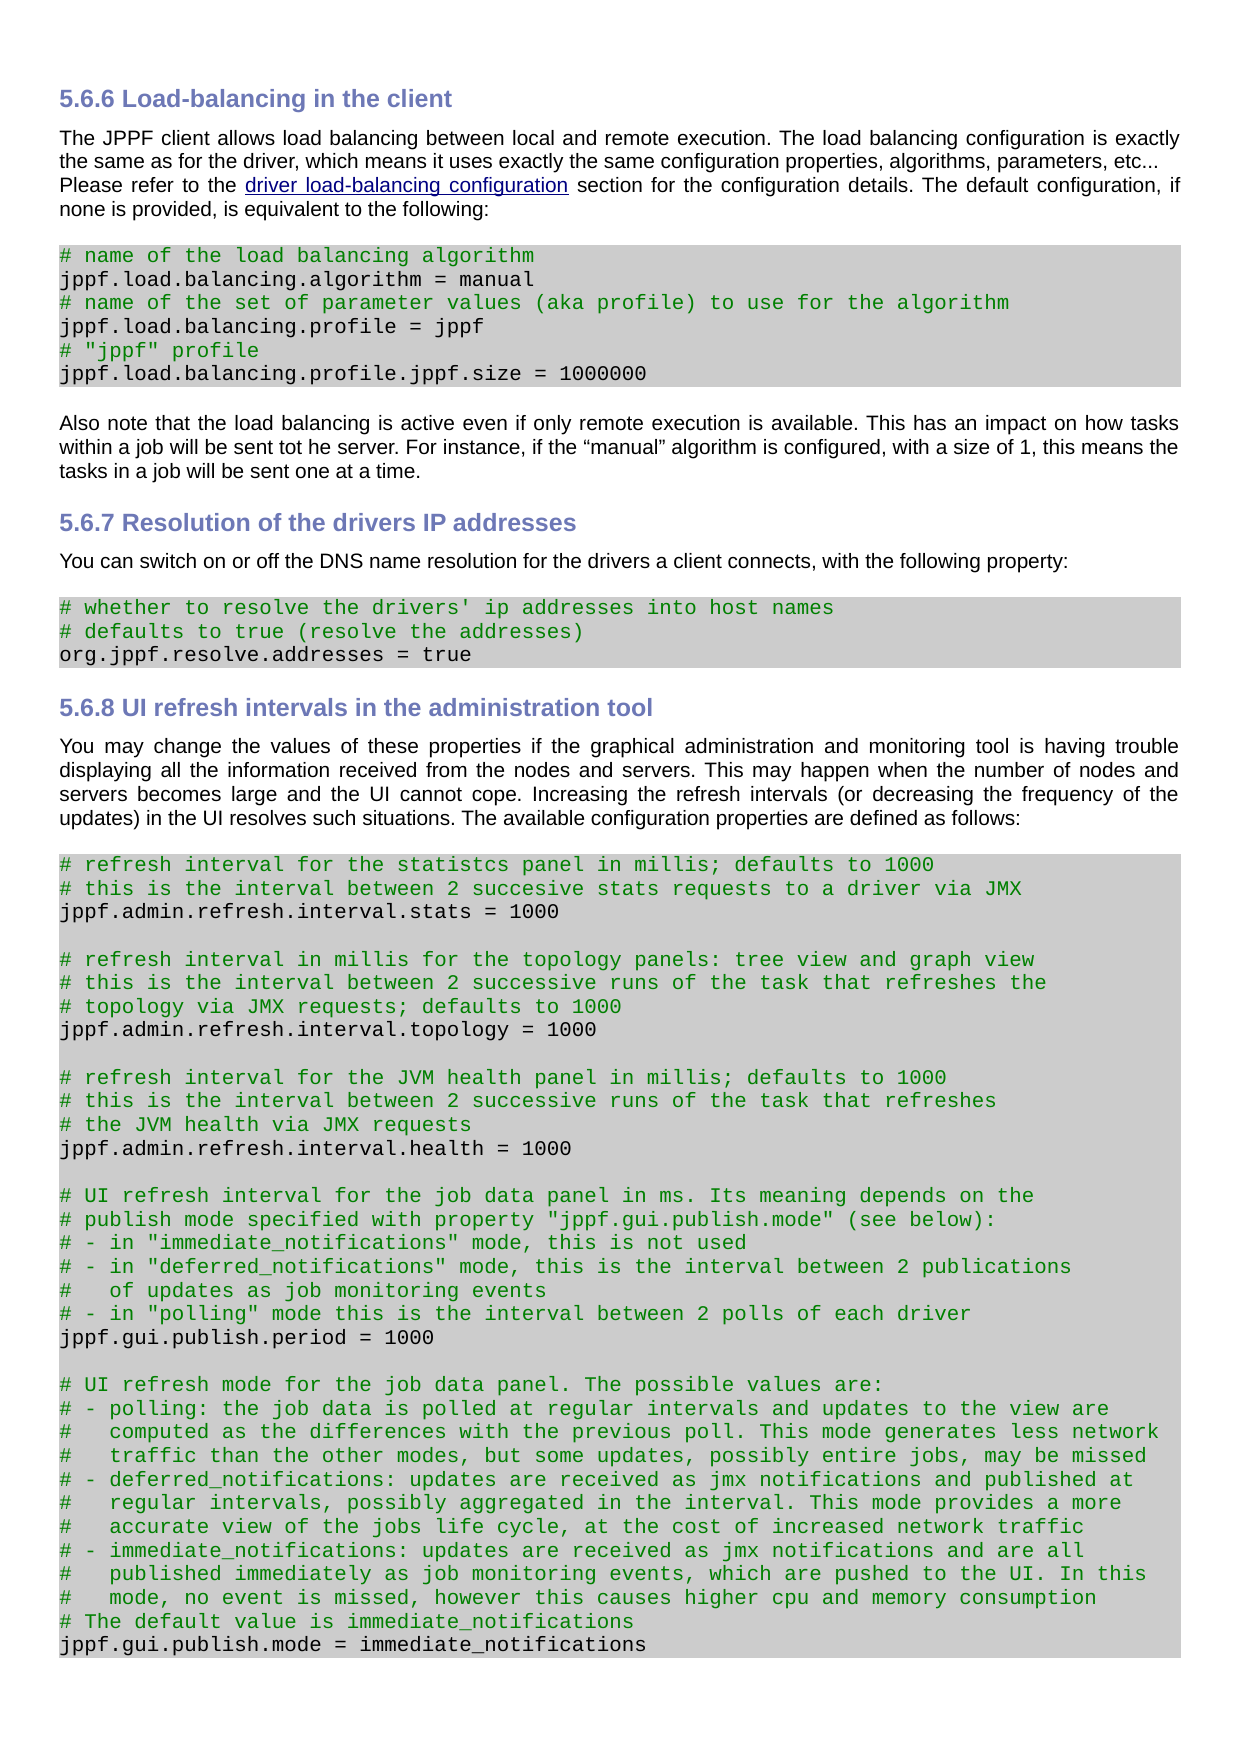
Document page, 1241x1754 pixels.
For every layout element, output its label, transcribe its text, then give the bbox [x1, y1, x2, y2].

text # defaults to true (resolve the addresses) [59, 621, 1181, 644]
text # of updates as job monitoring events [59, 1279, 1181, 1303]
text jppf.admin.refresh.interval.stats = 1000 [59, 901, 1181, 925]
subtitle UI refresh intervals in the administration tool [59, 693, 1181, 722]
text # name of the set of parameter values (aka profile) to use for the algorithm [59, 292, 1181, 316]
text jppf.admin.refresh.interval.health = 1000 [59, 1138, 1181, 1161]
text # regular intervals, possibly aggregated in the interval. This mode provides a more [59, 1492, 1181, 1516]
text # whether to resolve the drivers' ip addresses into host names [59, 597, 1181, 621]
text # computed as the differences with the previous poll. This mode generates less network [59, 1421, 1181, 1445]
text # published immediately as job monitoring events, which are pushed to the UI. In this [59, 1563, 1181, 1587]
text # the JVM health via JMX requests [59, 1114, 1181, 1138]
text Also note that the load balancing is active even if only remote execution is available. This has an impact on how tasks within a job will be sent tot he server. For instance, if the “manual” algorithm is configured, with a size of 1, this means the tasks in a job will be sent one at a time. [59, 411, 1181, 483]
text jppf.gui.publish.mode = immediate_notifications [59, 1634, 1181, 1658]
text # name of the load balancing algorithm [59, 245, 1181, 269]
text # topology via JMX requests; defaults to 1000 [59, 996, 1181, 1019]
text jppf.admin.refresh.interval.topology = 1000 [59, 1019, 1181, 1043]
text org.jppf.resolve.addresses = true [59, 644, 1181, 668]
text # publish mode specified with property "jppf.gui.publish.mode" (see below): [59, 1209, 1181, 1232]
text # this is the interval between 2 succesive stats requests to a driver via JMX [59, 878, 1181, 901]
text # refresh interval for the statistcs panel in millis; defaults to 1000 [59, 854, 1181, 878]
text # - deferred_notifications: updates are received as jmx notifications and published at [59, 1469, 1181, 1492]
text # - immediate_notifications: updates are received as jmx notifications and are all [59, 1540, 1181, 1563]
text You may change the values of these properties if the graphical administration and monitoring tool is having trouble displaying all the information received from the nodes and servers. This may happen when the number of nodes and servers becomes large and the UI cannot cope. Increasing the refresh intervals (or decreasing the frequency of the updates) in the UI resolves such situations. The available configuration properties are defined as follows: [59, 734, 1181, 830]
text # - in "immediate_notifications" mode, this is not used [59, 1232, 1181, 1256]
subtitle Resolution of the drivers IP addresses [59, 508, 1181, 537]
text # refresh interval in millis for the topology panels: tree view and graph view [59, 948, 1181, 972]
text # "jppf" profile [59, 340, 1181, 363]
text jppf.load.balancing.algorithm = manual [59, 269, 1181, 292]
text Please refer to the driver load-balancing configuration section for the configuration details. The default configuration, if none is provided, is equivalent to the following: [59, 173, 1181, 221]
text # refresh interval for the JVM health panel in millis; defaults to 1000 [59, 1067, 1181, 1090]
text jppf.load.balancing.profile = jppf [59, 316, 1181, 340]
text # accurate view of the jobs life cycle, at the cost of increased network traffic [59, 1516, 1181, 1540]
text # UI refresh mode for the job data panel. The possible values are: [59, 1374, 1181, 1398]
text jppf.load.balancing.profile.jppf.size = 1000000 [59, 363, 1181, 387]
text # mode, no event is missed, however this causes higher cpu and memory consumption [59, 1587, 1181, 1611]
text # UI refresh interval for the job data panel in ms. Its meaning depends on the [59, 1185, 1181, 1209]
text # this is the interval between 2 successive runs of the task that refreshes the [59, 972, 1181, 996]
text # - in "polling" mode this is the interval between 2 polls of each driver [59, 1303, 1181, 1327]
subtitle Load-balancing in the client [59, 84, 1181, 113]
text # traffic than the other modes, but some updates, possibly entire jobs, may be missed [59, 1445, 1181, 1469]
text # - polling: the job data is polled at regular intervals and updates to the view are [59, 1398, 1181, 1421]
text # The default value is immediate_notifications [59, 1611, 1181, 1634]
text # - in "deferred_notifications" mode, this is the interval between 2 publications [59, 1256, 1181, 1279]
text You can switch on or off the DNS name resolution for the drivers a client connects, with the following property: [59, 549, 1181, 573]
text jppf.gui.publish.period = 1000 [59, 1327, 1181, 1351]
text The JPPF client allows load balancing between local and remote execution. The load balancing configuration is exactly the same as for the driver, which means it uses exactly the same configuration properties, algorithms, parameters, etc... [59, 125, 1181, 173]
text # this is the interval between 2 successive runs of the task that refreshes [59, 1090, 1181, 1114]
